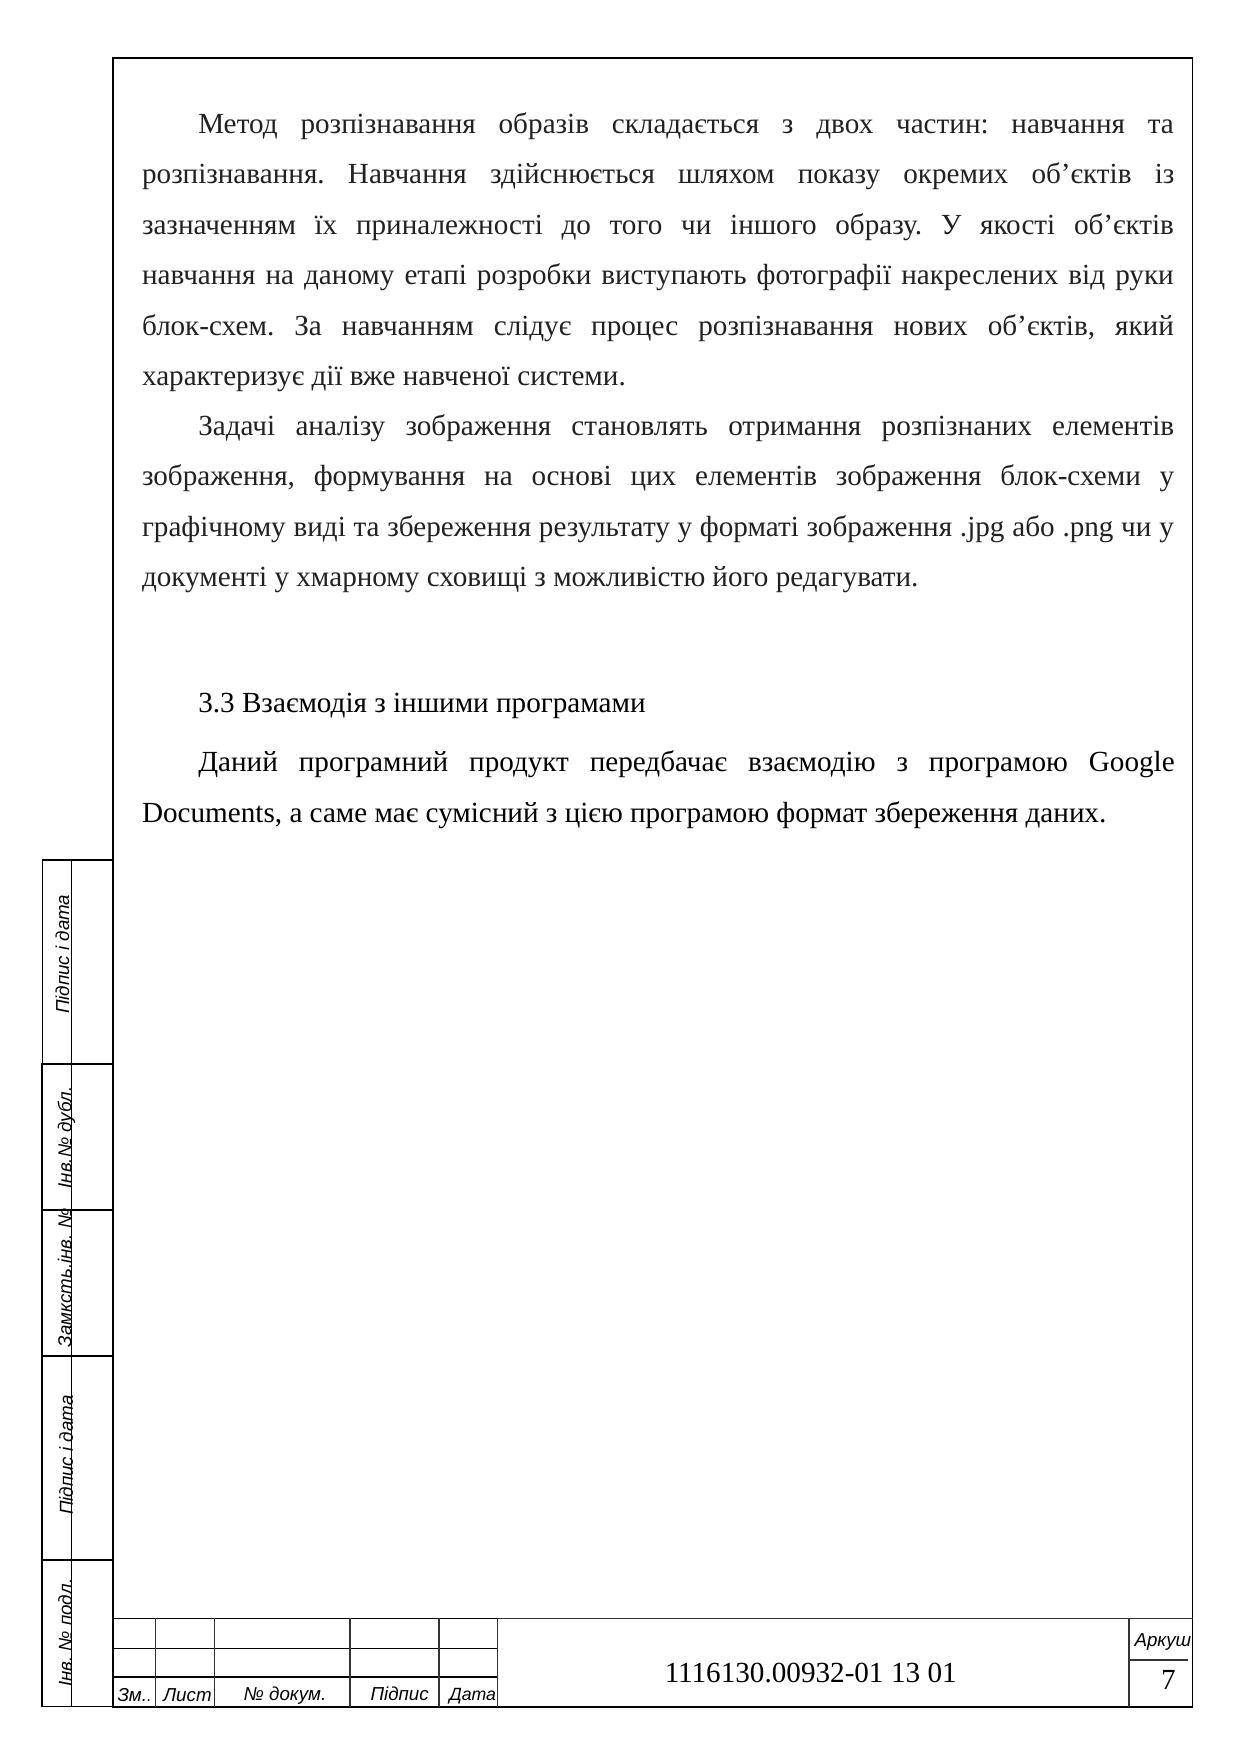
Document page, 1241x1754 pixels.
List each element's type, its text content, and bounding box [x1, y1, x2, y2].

text Задачі аналізу зображення становлять отримання розпізнаних елементів зображення, формування на основі цих елементів зображення блок-схеми у графічному виді та збереження результату у форматі зображення .jpg або .png чи у документі у хмарному сховищі з можливістю його редагувати. [142, 408, 1175, 593]
subtitle 3.3 Взаємодія з іншими програмами [198, 685, 1175, 719]
text Метод розпізнавання образів складається з двох частин: навчання та розпізнавання. Навчання здійснюється шляхом показу окремих об’єктів із зазначенням їх приналежності до того чи іншого образу. У якості об’єктів навчання на даному етапі розробки виступають фотографії накреслених від руки блок-схем. За навчанням слідує процес розпізнавання нових об’єктів, який характеризує дії вже навченої системи. [142, 106, 1175, 391]
text Даний програмний продукт передбачає взаємодію з програмою Google Documents, а саме має сумісний з цією програмою формат збереження даних. [142, 744, 1175, 828]
